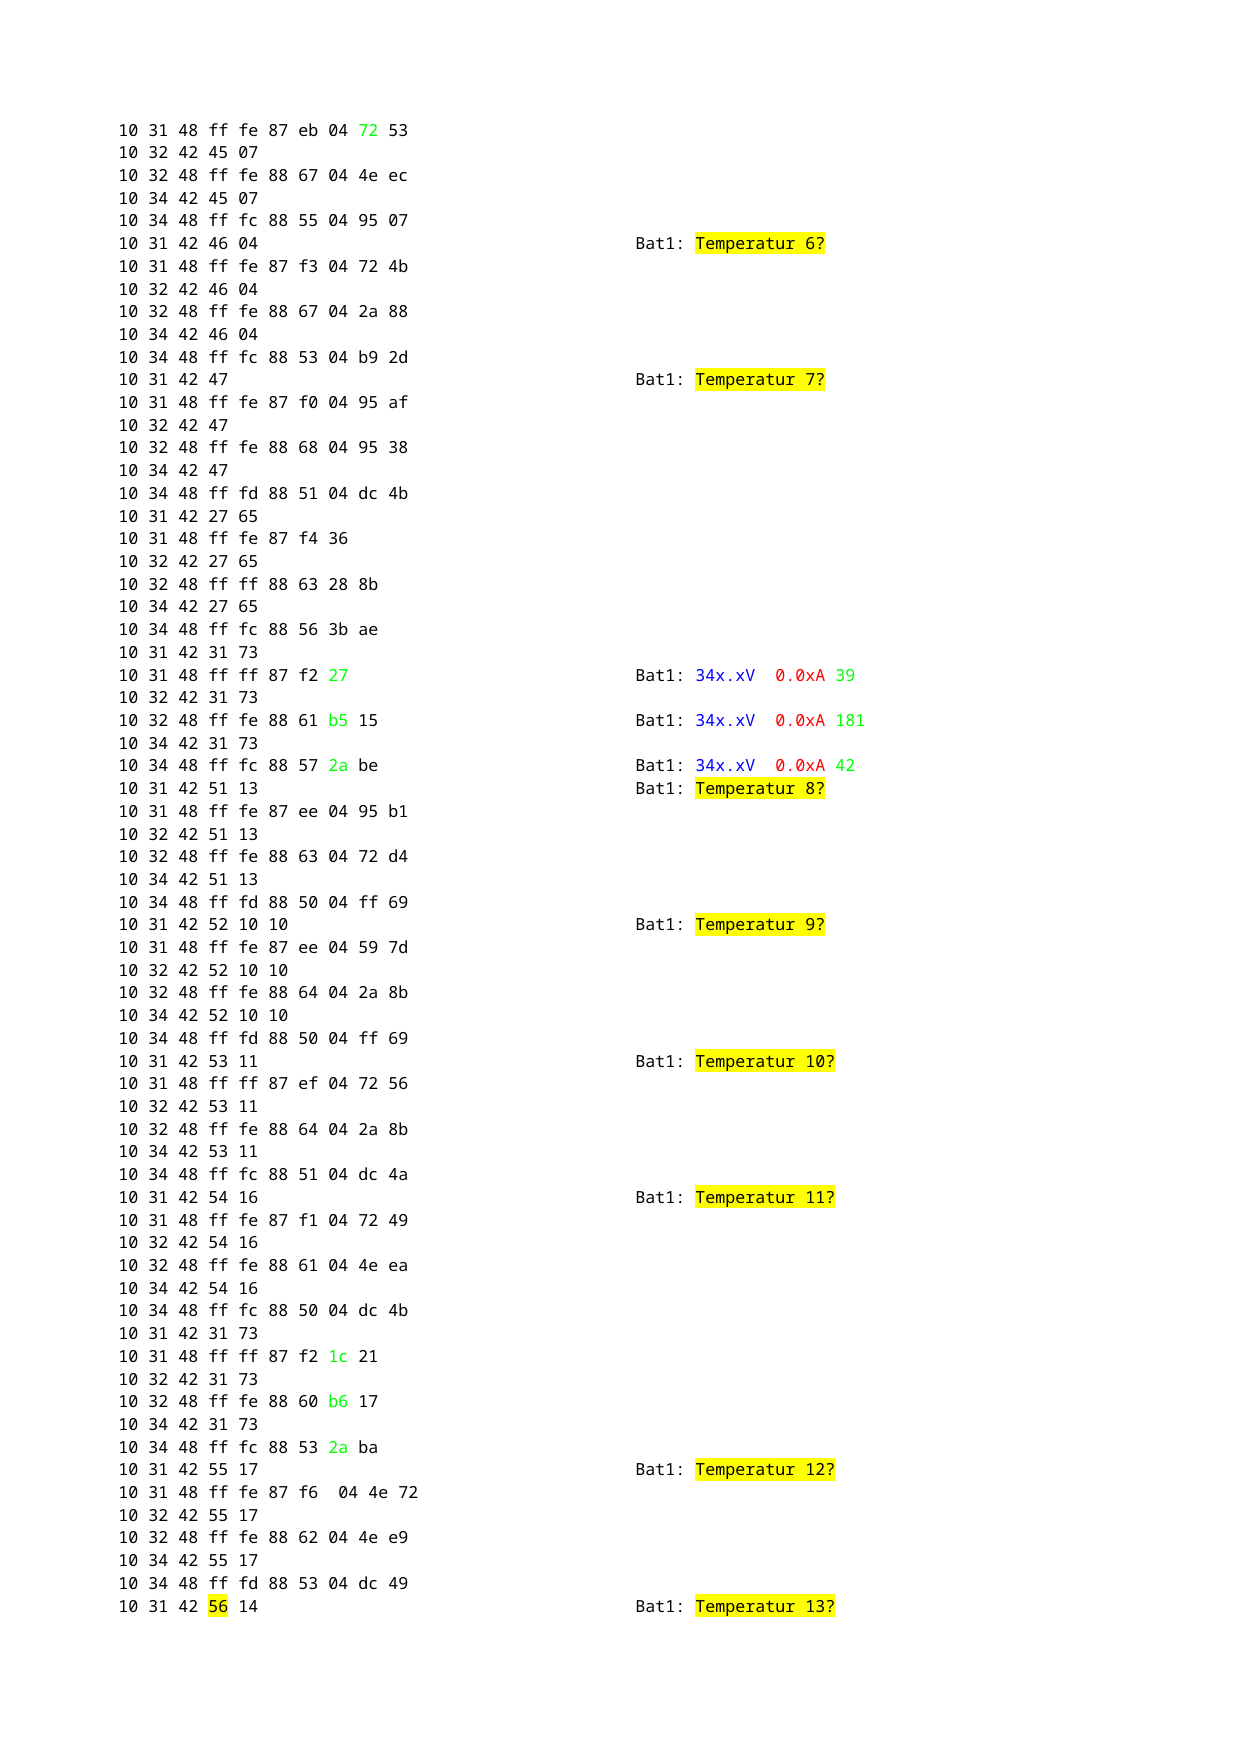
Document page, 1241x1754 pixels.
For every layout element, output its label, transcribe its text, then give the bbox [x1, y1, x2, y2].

text 10 34 42 55 17 [118, 1549, 1122, 1571]
text 10 31 48 ff ff 87 f2 27 Bat1: 34x.xV 0.0xA 39 [118, 663, 1122, 686]
text 10 31 42 31 73 [118, 640, 1122, 663]
text 10 31 48 ff fe 87 f3 04 72 4b [118, 254, 1122, 277]
text 10 32 48 ff fe 88 64 04 2a 8b [118, 1117, 1122, 1140]
text 10 31 42 54 16 Bat1: Temperatur 11? [118, 1185, 1122, 1208]
text 10 31 42 31 73 [118, 1322, 1122, 1344]
text 10 32 48 ff ff 88 63 28 8b [118, 572, 1122, 595]
text 10 32 42 54 16 [118, 1231, 1122, 1253]
text 10 32 48 ff fe 88 67 04 4e ec [118, 163, 1122, 186]
text 10 32 48 ff fe 88 60 b6 17 [118, 1390, 1122, 1412]
text 10 34 48 ff fc 88 51 04 dc 4a [118, 1163, 1122, 1185]
text 10 32 42 31 73 [118, 686, 1122, 708]
text 10 31 48 ff fe 87 ee 04 95 b1 [118, 799, 1122, 822]
text 10 31 42 55 17 Bat1: Temperatur 12? [118, 1458, 1122, 1481]
text 10 32 42 46 04 [118, 277, 1122, 300]
text 10 31 48 ff fe 87 f6 04 4e 72 [118, 1481, 1122, 1503]
text 10 31 48 ff fe 87 f4 36 [118, 527, 1122, 549]
text 10 31 42 27 65 [118, 504, 1122, 527]
text 10 32 48 ff fe 88 64 04 2a 8b [118, 981, 1122, 1004]
text 10 32 42 31 73 [118, 1367, 1122, 1390]
text 10 34 48 ff fc 88 56 3b ae [118, 618, 1122, 640]
text 10 31 48 ff fe 87 f0 04 95 af [118, 391, 1122, 413]
text 10 31 42 46 04 Bat1: Temperatur 6? [118, 232, 1122, 254]
text 10 34 48 ff fd 88 50 04 ff 69 [118, 890, 1122, 913]
text 10 31 48 ff fe 87 f1 04 72 49 [118, 1208, 1122, 1231]
text 10 31 48 ff ff 87 ef 04 72 56 [118, 1072, 1122, 1094]
text 10 34 48 ff fd 88 51 04 dc 4b [118, 481, 1122, 504]
text 10 32 48 ff fe 88 67 04 2a 88 [118, 300, 1122, 322]
text 10 34 42 27 65 [118, 595, 1122, 618]
text 10 31 42 56 14 Bat1: Temperatur 13? [118, 1594, 1122, 1617]
text 10 34 48 ff fc 88 50 04 dc 4b [118, 1299, 1122, 1322]
text 10 32 42 51 13 [118, 822, 1122, 845]
text 10 31 48 ff ff 87 f2 1c 21 [118, 1344, 1122, 1367]
text 10 32 48 ff fe 88 61 b5 15 Bat1: 34x.xV 0.0xA 181 [118, 708, 1122, 731]
text 10 34 42 54 16 [118, 1276, 1122, 1299]
text 10 31 42 47 Bat1: Temperatur 7? [118, 368, 1122, 391]
text 10 34 48 ff fc 88 57 2a be Bat1: 34x.xV 0.0xA 42 [118, 754, 1122, 777]
text 10 34 42 52 10 10 [118, 1004, 1122, 1026]
text 10 32 42 47 [118, 413, 1122, 436]
text 10 32 48 ff fe 88 63 04 72 d4 [118, 845, 1122, 867]
text 10 34 48 ff fc 88 53 2a ba [118, 1435, 1122, 1458]
text 10 34 48 ff fc 88 53 04 b9 2d [118, 345, 1122, 368]
text 10 31 48 ff fe 87 ee 04 59 7d [118, 936, 1122, 958]
text 10 34 42 31 73 [118, 731, 1122, 754]
text 10 32 42 27 65 [118, 549, 1122, 572]
text 10 34 42 45 07 [118, 186, 1122, 209]
text 10 32 42 55 17 [118, 1503, 1122, 1526]
text 10 34 42 51 13 [118, 867, 1122, 890]
text 10 32 48 ff fe 88 61 04 4e ea [118, 1253, 1122, 1276]
text 10 32 48 ff fe 88 62 04 4e e9 [118, 1526, 1122, 1549]
text 10 34 48 ff fd 88 50 04 ff 69 [118, 1026, 1122, 1049]
text 10 31 42 53 11 Bat1: Temperatur 10? [118, 1049, 1122, 1072]
text 10 32 42 52 10 10 [118, 958, 1122, 981]
text 10 34 42 31 73 [118, 1412, 1122, 1435]
text 10 32 48 ff fe 88 68 04 95 38 [118, 436, 1122, 459]
text 10 34 42 47 [118, 459, 1122, 481]
text 10 31 42 51 13 Bat1: Temperatur 8? [118, 777, 1122, 799]
text 10 32 42 45 07 [118, 141, 1122, 163]
text 10 32 42 53 11 [118, 1094, 1122, 1117]
text 10 34 48 ff fd 88 53 04 dc 49 [118, 1571, 1122, 1594]
text 10 34 48 ff fc 88 55 04 95 07 [118, 209, 1122, 232]
text 10 34 42 53 11 [118, 1140, 1122, 1163]
text 10 31 42 52 10 10 Bat1: Temperatur 9? [118, 913, 1122, 936]
text 10 31 48 ff fe 87 eb 04 72 53 [118, 118, 1122, 141]
text 10 34 42 46 04 [118, 322, 1122, 345]
